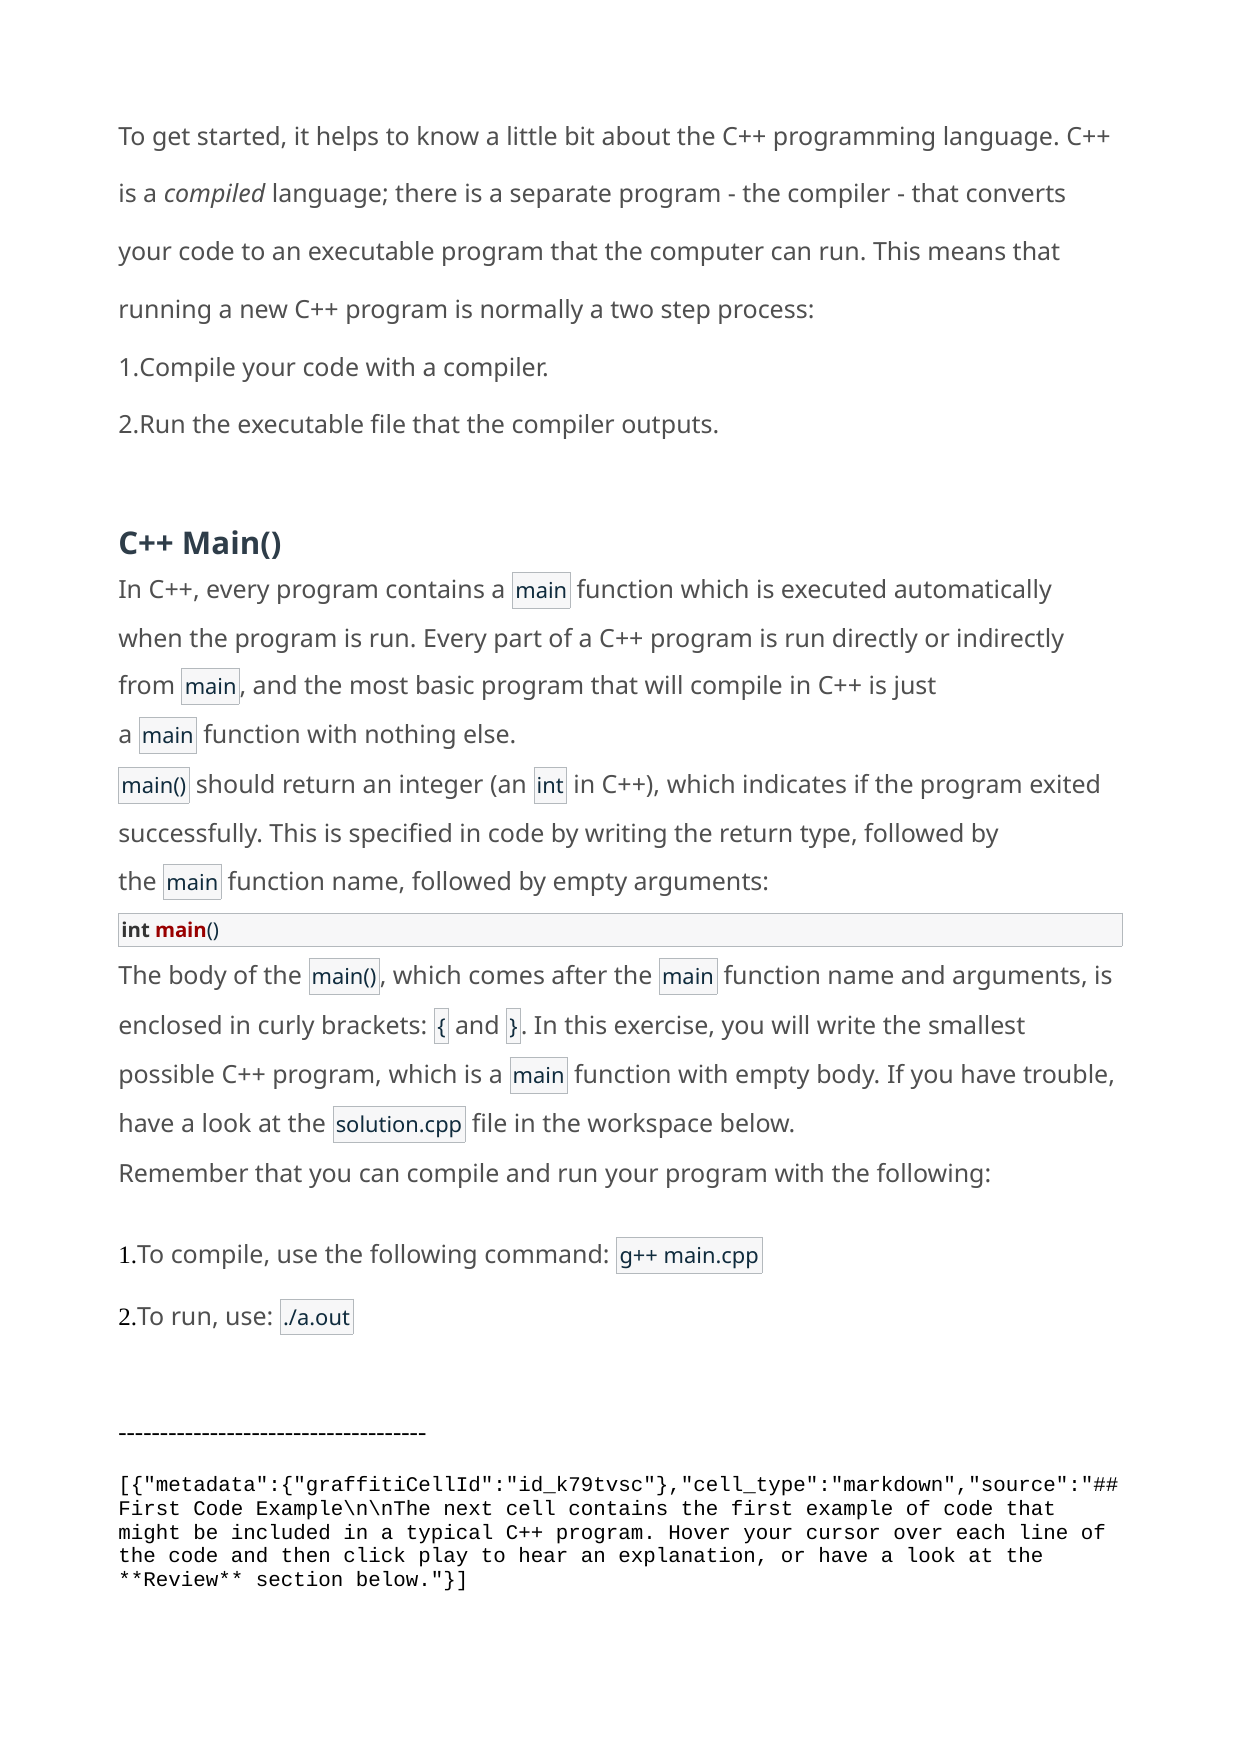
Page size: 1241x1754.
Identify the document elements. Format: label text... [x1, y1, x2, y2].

text int main() [119, 914, 1122, 946]
list Compile your code with a compiler. [118, 349, 1122, 383]
text In C++, every program contains a main function which is executed automatically when the program is run. Every part of a C++ program is run directly or indirectly from main, and the most basic program that will compile in C++ is just a main function with nothing else. [118, 572, 1122, 753]
text Remember that you can compile and run your program with the following: [118, 1156, 1122, 1189]
text [{"metadata":{"graffitiCellId":"id_k79tvsc"},"cell_type":"markdown","source":"## First Code Example\n\nThe next cell contains the first example of code that might be included in a typical C++ program. Hover your cursor over each line of the code and then click play to hear an explanation, or have a look at the **Review** section below."}] [118, 1474, 1122, 1593]
text To get started, it helps to know a little bit about the C++ programming language. C++ is a compiled language; there is a separate program - the compiler - that converts your code to an executable program that the computer can run. This means that running a new C++ program is normally a two step process: [118, 118, 1122, 326]
text ------------------------------------- [118, 1417, 1122, 1446]
list g++ main.cpp [617, 1238, 762, 1273]
list [354, 1298, 1122, 1334]
list To compile, use the following command: [118, 1237, 616, 1273]
list To run, use: ./a.out [118, 1298, 353, 1334]
list Run the executable file that the compiler outputs. [118, 407, 1122, 441]
text The body of the main(), which comes after the main function name and arguments, is enclosed in curly brackets: { and }. In this exercise, you will write the smallest possible C++ program, which is a main function with empty body. If you have trouble, have a look at the solution.cpp file in the workspace below. [118, 958, 1122, 1142]
subtitle C++ Main() [118, 521, 1122, 564]
text main() should return an integer (an int in C++), which indicates if the program exited successfully. This is specified in code by writing the return type, followed by the main function name, followed by empty arguments: [118, 766, 1122, 899]
list [763, 1237, 1122, 1273]
